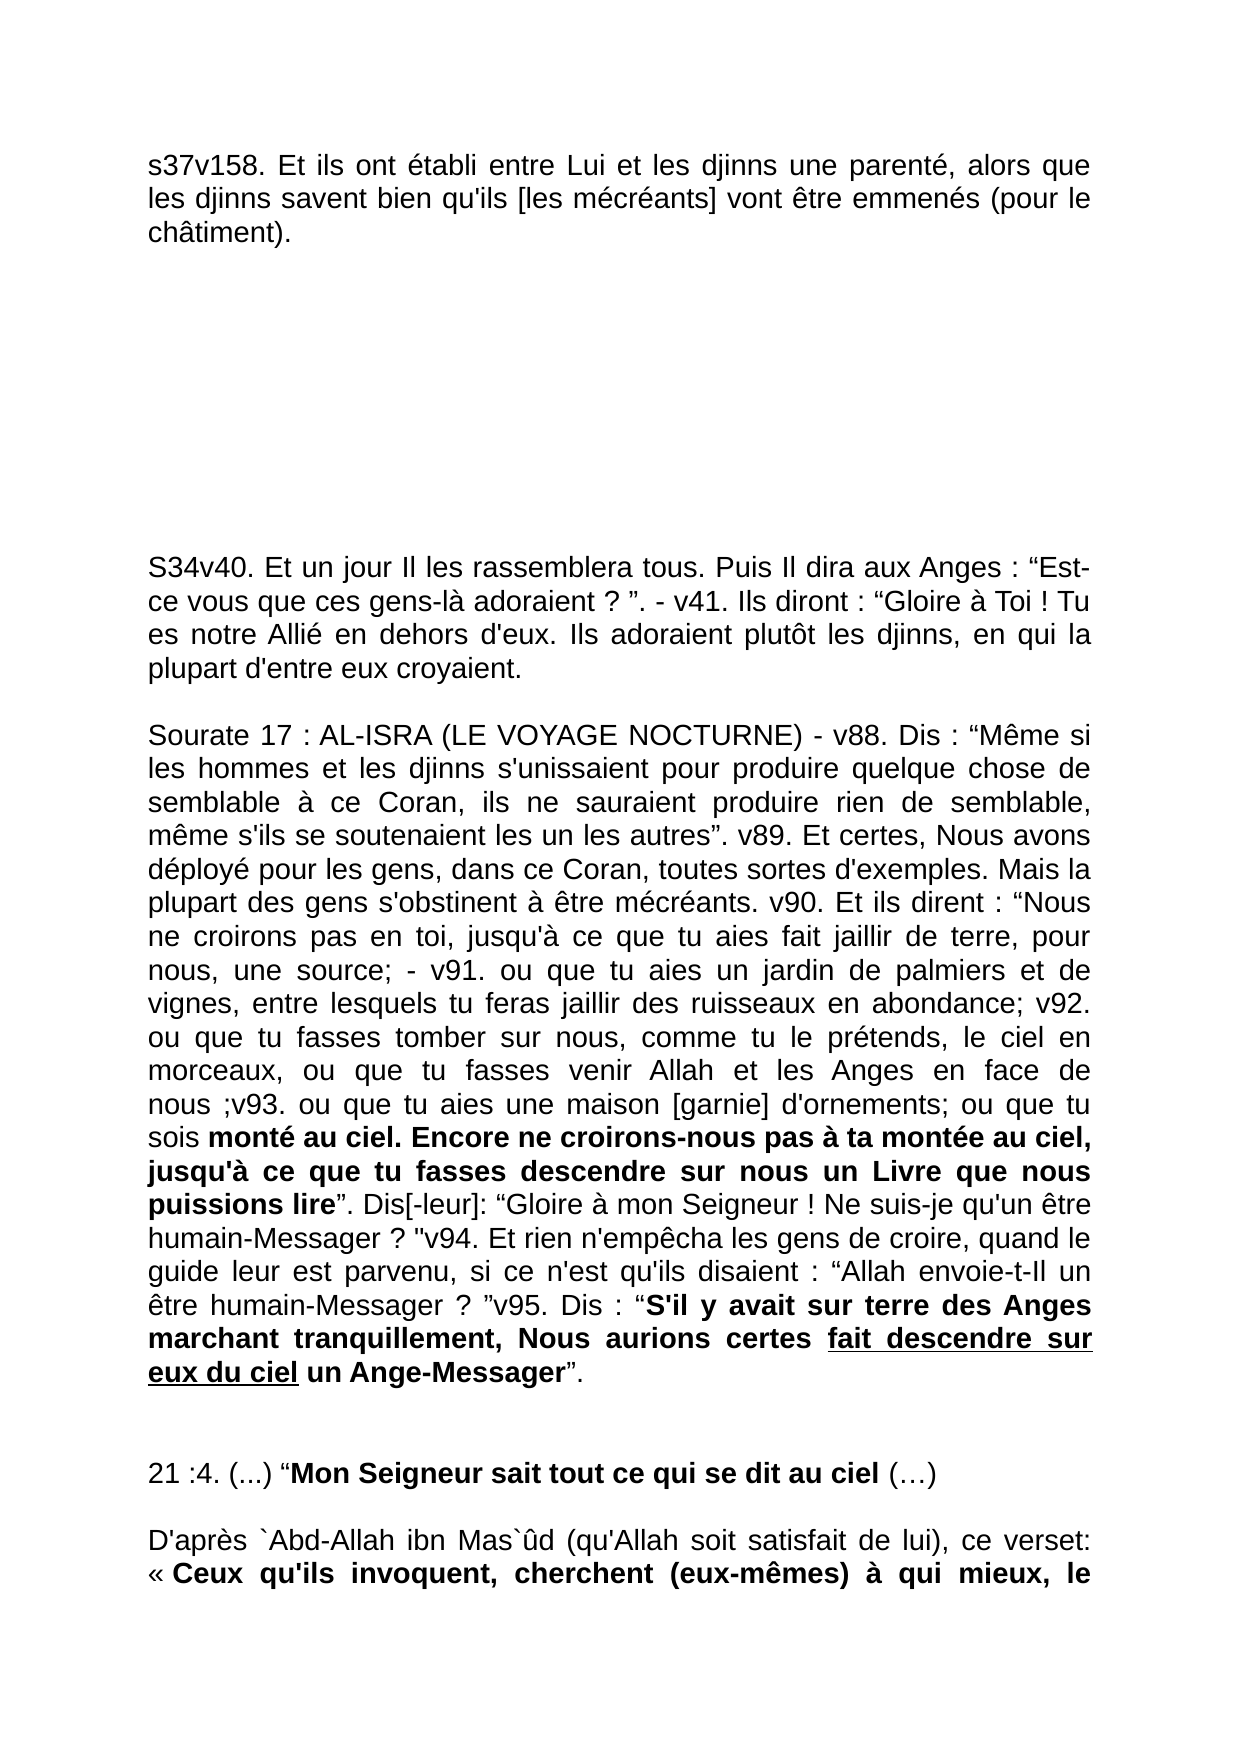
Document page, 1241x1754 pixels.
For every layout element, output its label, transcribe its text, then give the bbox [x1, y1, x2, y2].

text D'après `Abd-Allah ibn Mas`ûd (qu'Allah soit satisfait de lui), ce verset: « Ceux qu'ils invoquent, cherchent (eux-mêmes) à qui mieux, le [148, 1523, 1093, 1590]
text Sourate 17 : AL-ISRA (LE VOYAGE NOCTURNE) - v88. Dis : “Même si les hommes et les djinns s'unissaient pour produire quelque chose de semblable à ce Coran, ils ne sauraient produire rien de semblable, même s'ils se soutenaient les un les autres”. v89. Et certes, Nous avons déployé pour les gens, dans ce Coran, toutes sortes d'exemples. Mais la plupart des gens s'obstinent à être mécréants. v90. Et ils dirent : “Nous ne croirons pas en toi, jusqu'à ce que tu aies fait jaillir de terre, pour nous, une source; - v91. ou que tu aies un jardin de palmiers et de vignes, entre lesquels tu feras jaillir des ruisseaux en abondance; v92. ou que tu fasses tomber sur nous, comme tu le prétends, le ciel en morceaux, ou que tu fasses venir Allah et les Anges en face de nous ;v93. ou que tu aies une maison [garnie] d'ornements; ou que tu sois monté au ciel. Encore ne croirons-nous pas à ta montée au ciel, jusqu'à ce que tu fasses descendre sur nous un Livre que nous puissions lire”. Dis[-leur]: “Gloire à mon Seigneur ! Ne suis-je qu'un être humain-Messager ? "v94. Et rien n'empêcha les gens de croire, quand le guide leur est parvenu, si ce n'est qu'ils disaient : “Allah envoie-t-Il un être humain-Messager ? ”v95. Dis : “S'il y avait sur terre des Anges marchant tranquillement, Nous aurions certes fait descendre sur eux du ciel un Ange-Messager”. [148, 718, 1093, 1389]
text S34v40. Et un jour Il les rassemblera tous. Puis Il dira aux Anges : “Est-ce vous que ces gens-là adoraient ? ”. - v41. Ils diront : “Gloire à Toi ! Tu es notre Allié en dehors d'eux. Ils adoraient plutôt les djinns, en qui la plupart d'entre eux croyaient. [148, 550, 1093, 684]
text s37v158. Et ils ont établi entre Lui et les djinns une parenté, alors que les djinns savent bien qu'ils [les mécréants] vont être emmenés (pour le châtiment). [148, 148, 1093, 248]
text 21 :4. (...) “Mon Seigneur sait tout ce qui se dit au ciel (…) [148, 1456, 1093, 1489]
